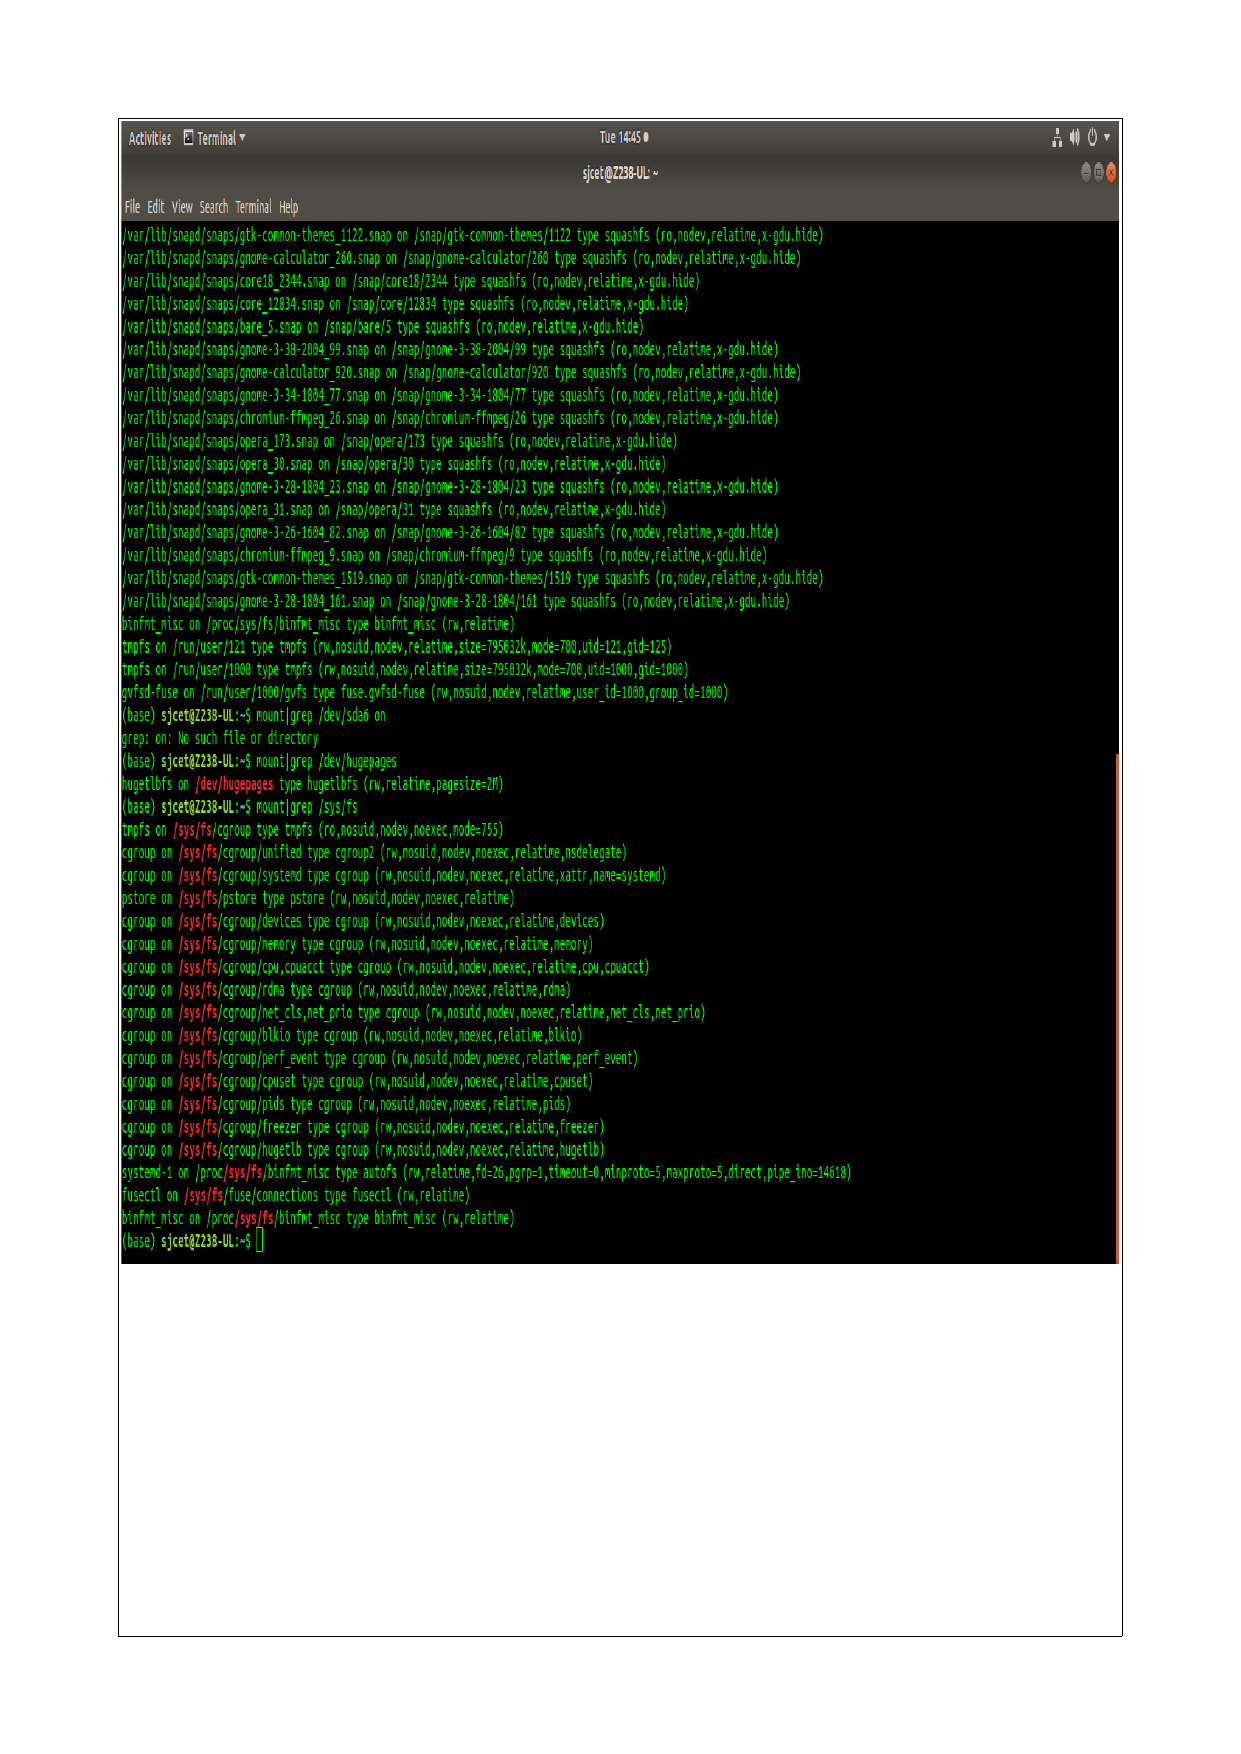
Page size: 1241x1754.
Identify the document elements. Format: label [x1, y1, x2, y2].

picture [121, 121, 1119, 1264]
